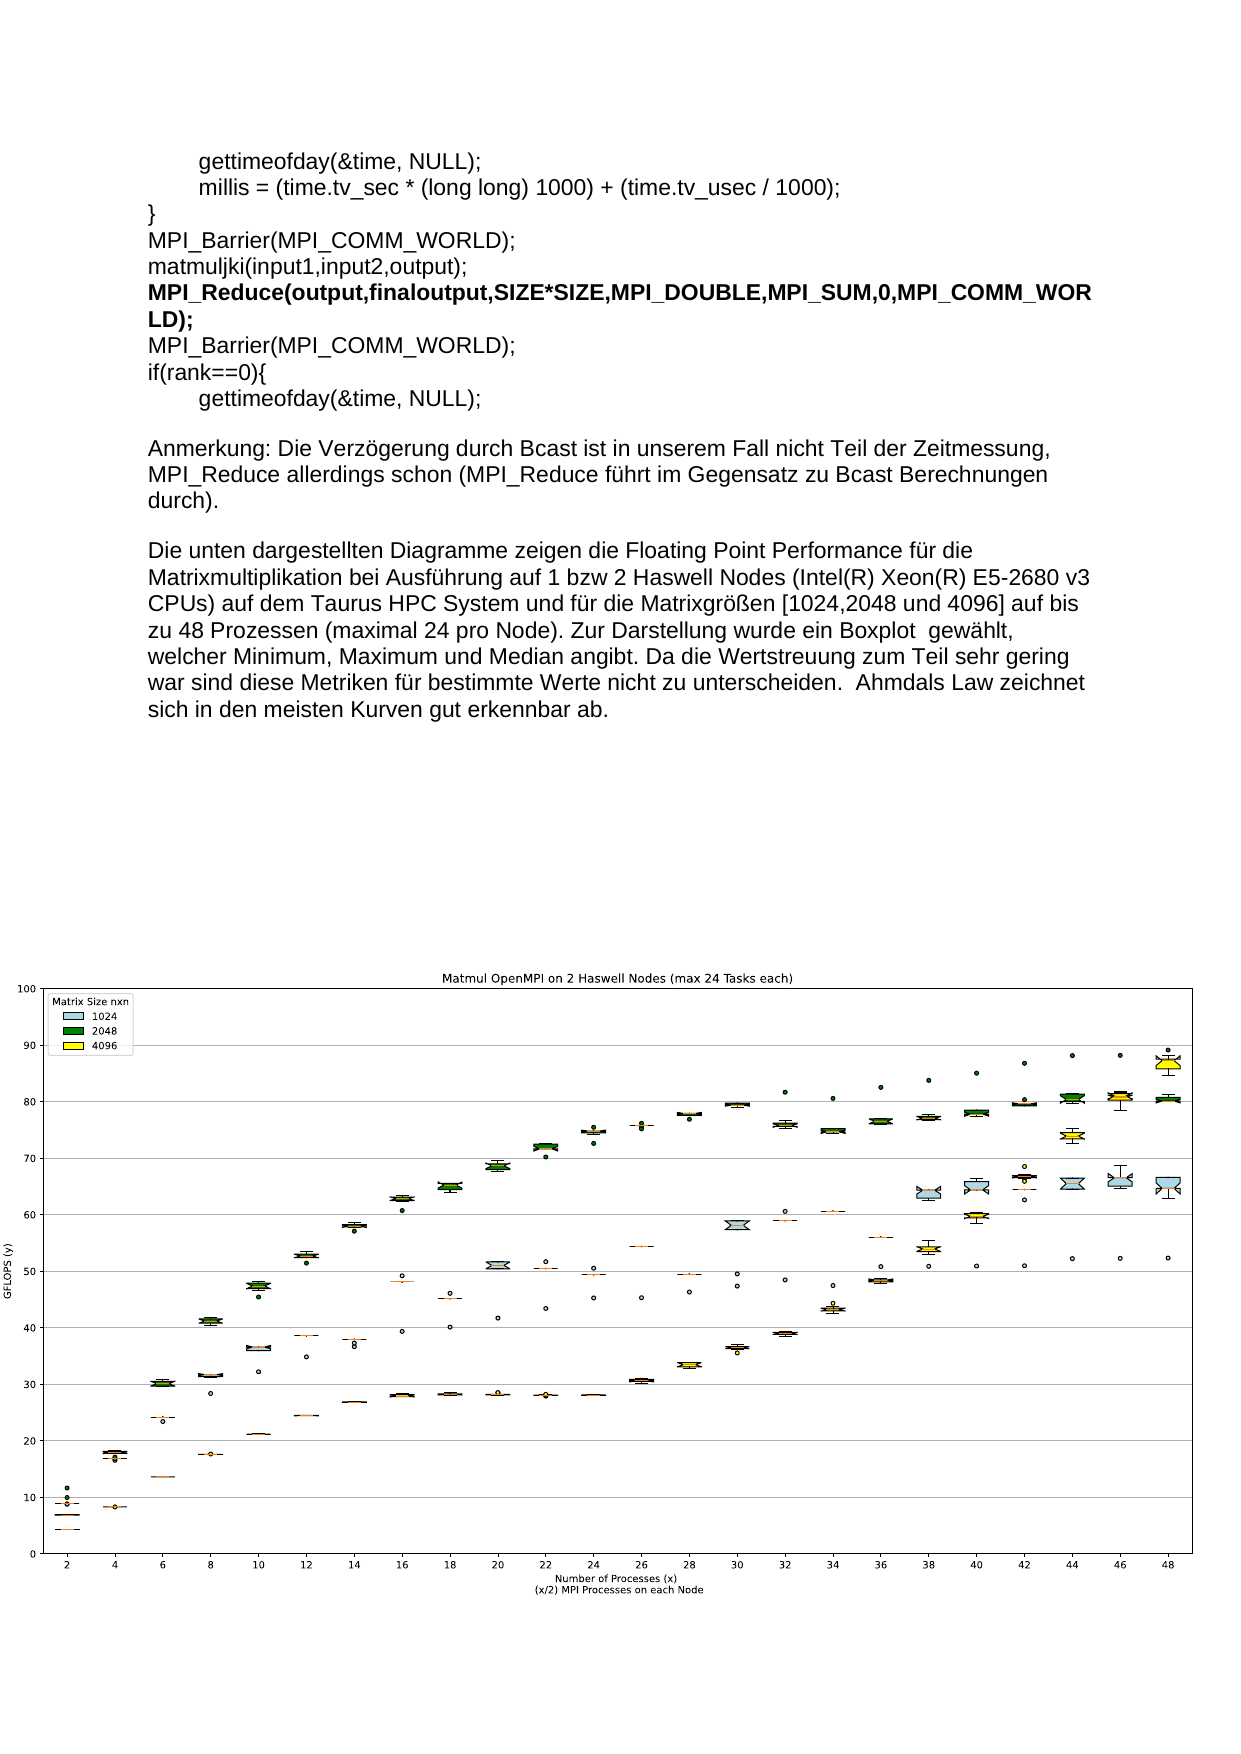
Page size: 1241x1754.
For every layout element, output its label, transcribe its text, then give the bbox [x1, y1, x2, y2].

text if(rank==0){ [148, 358, 1093, 385]
text matmuljki(input1,input2,output); MPI_Reduce(output,finaloutput,SIZE*SIZE,MPI_DOUBLE,MPI_SUM,0,MPI_COMM_WORLD); [148, 253, 1093, 332]
text gettimeofday(&time, NULL); [148, 385, 1093, 411]
text MPI_Barrier(MPI_COMM_WORLD); [148, 332, 1093, 358]
text MPI_Barrier(MPI_COMM_WORLD); [148, 227, 1093, 253]
text gettimeofday(&time, NULL); [148, 148, 1093, 174]
text Anmerkung: Die Verzögerung durch Bcast ist in unserem Fall nicht Teil der Zeitmessung, MPI_Reduce allerdings schon (MPI_Reduce führt im Gegensatz zu Bcast Berechnungen durch). [148, 435, 1093, 514]
text millis = (time.tv_sec * (long long) 1000) + (time.tv_usec / 1000); [148, 174, 1093, 200]
text Die unten dargestellten Diagramme zeigen die Floating Point Performance für die Matrixmultiplikation bei Ausführung auf 1 bzw 2 Haswell Nodes (Intel(R) Xeon(R) E5-2680 v3 CPUs) auf dem Taurus HPC System und für die Matrixgrößen [1024,2048 und 4096] auf bis zu 48 Prozessen (maximal 24 pro Node). Zur Darstellung wurde ein Boxplot gewählt, welcher Minimum, Maximum und Median angibt. Da die Wertstreuung zum Teil sehr gering war sind diese Metriken für bestimmte Werte nicht zu unterscheiden. Ahmdals Law zeichnet sich in den meisten Kurven gut erkennbar ab. [148, 537, 1093, 722]
text } [148, 200, 1093, 227]
